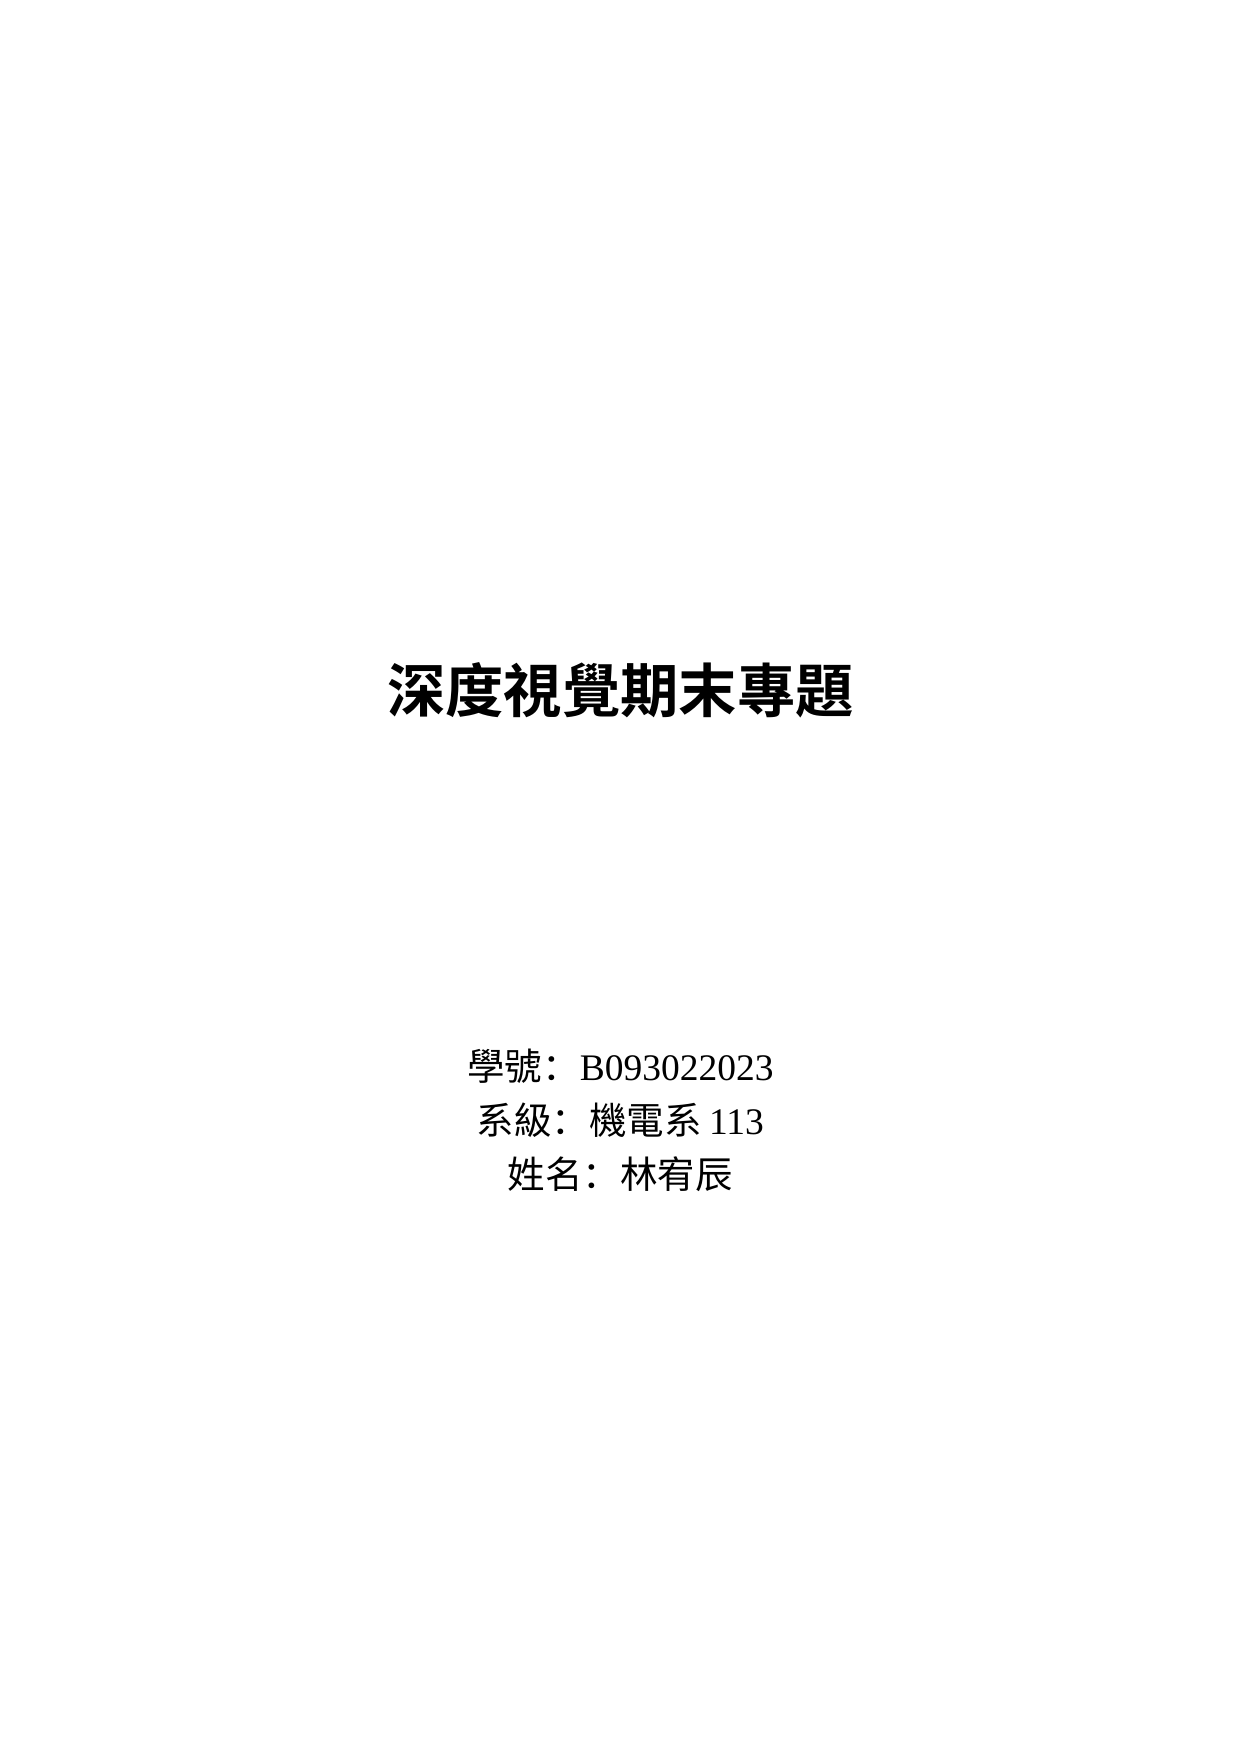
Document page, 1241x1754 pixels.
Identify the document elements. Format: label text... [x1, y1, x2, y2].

text 學號：B093022023 [118, 1036, 1122, 1091]
text 深度視覺期末專題 [118, 645, 1122, 730]
text 系級：機電系113 [118, 1091, 1122, 1145]
text 姓名：林宥辰 [118, 1145, 1122, 1199]
